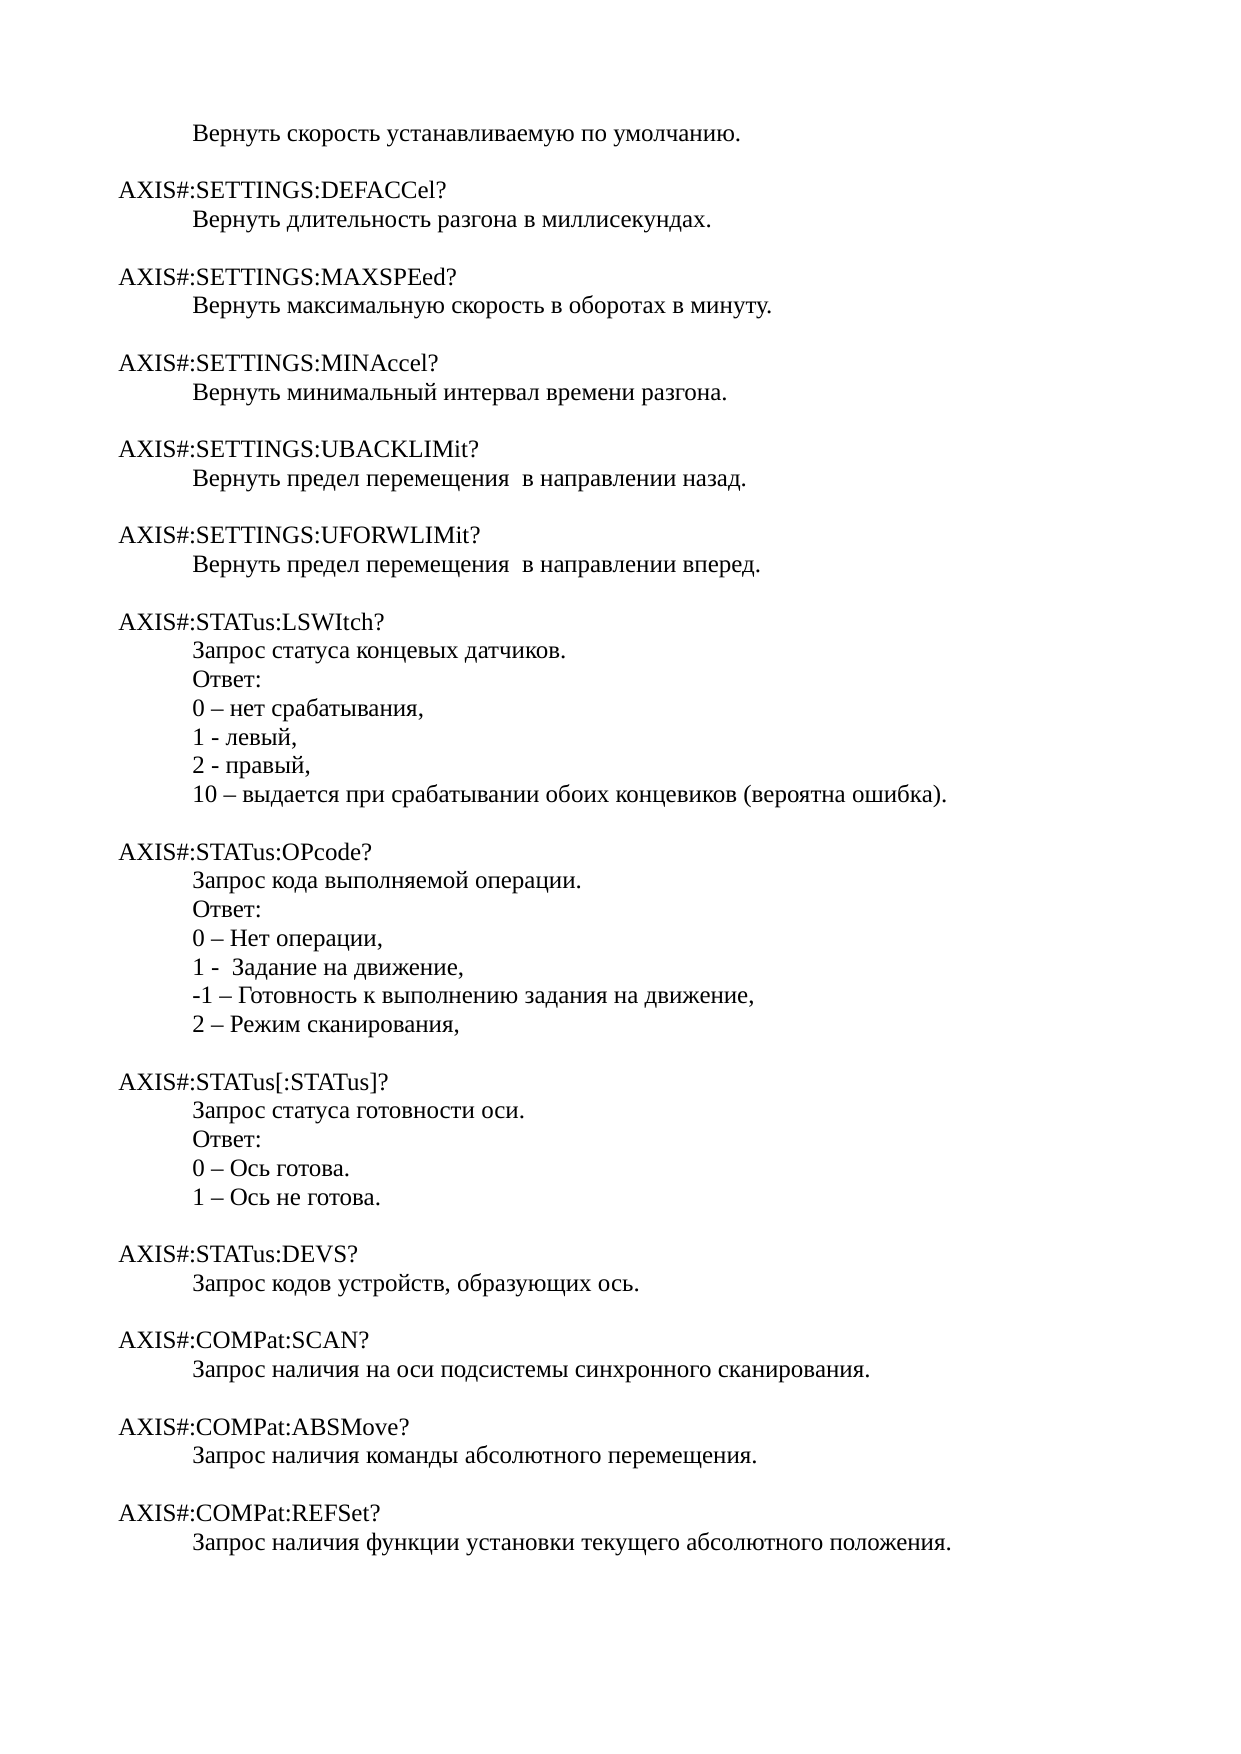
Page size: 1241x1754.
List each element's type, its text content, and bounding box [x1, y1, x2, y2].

text AXIS#:SETTINGS:DEFACCel? [118, 176, 1122, 204]
text AXIS#:SETTINGS:MINAccel? [118, 348, 1122, 377]
text 0 – Нет операции, [118, 923, 1122, 952]
text Вернуть минимальный интервал времени разгона. [118, 377, 1122, 406]
text Ответ: [118, 1124, 1122, 1153]
text Запрос статуса концевых датчиков. [118, 636, 1122, 664]
text 1 - левый, [118, 722, 1122, 751]
text AXIS#:SETTINGS:MAXSPEed? [118, 262, 1122, 291]
text AXIS#:SETTINGS:UFORWLIMit? [118, 521, 1122, 549]
text 1 - Задание на движение, [118, 952, 1122, 981]
text Вернуть предел перемещения в направлении вперед. [118, 549, 1122, 578]
text Запрос наличия команды абсолютного перемещения. [118, 1441, 1122, 1469]
text AXIS#:STATus[:STATus]? [118, 1067, 1122, 1096]
text Запрос наличия функции установки текущего абсолютного положения. [118, 1527, 1122, 1556]
text Вернуть скорость устанавливаемую по умолчанию. [118, 118, 1122, 147]
text AXIS#:STATus:DEVS? [118, 1239, 1122, 1268]
text Вернуть максимальную скорость в оборотах в минуту. [118, 291, 1122, 319]
text -1 – Готовность к выполнению задания на движение, [118, 981, 1122, 1009]
text Запрос статуса готовности оси. [118, 1096, 1122, 1124]
text AXIS#:STATus:OPcode? [118, 837, 1122, 866]
text 0 – Ось готова. [118, 1153, 1122, 1182]
text AXIS#:COMPat:ABSMove? [118, 1412, 1122, 1441]
text AXIS#:COMPat:REFSet? [118, 1498, 1122, 1527]
text Ответ: 0 – нет срабатывания, [118, 664, 1122, 722]
text 1 – Ось не готова. [118, 1182, 1122, 1211]
text 10 – выдается при срабатывании обоих концевиков (вероятна ошибка). [118, 779, 1122, 808]
text 2 – Режим сканирования, [118, 1009, 1122, 1038]
text Запрос наличия на оси подсистемы синхронного сканирования. [118, 1354, 1122, 1383]
text AXIS#:STATus:LSWItch? [118, 607, 1122, 636]
text Вернуть предел перемещения в направлении назад. [118, 463, 1122, 492]
text 2 - правый, [118, 751, 1122, 779]
text Ответ: [118, 894, 1122, 923]
text Запрос кодов устройств, образующих ось. [118, 1268, 1122, 1297]
text AXIS#:SETTINGS:UBACKLIMit? [118, 434, 1122, 463]
text Вернуть длительность разгона в миллисекундах. [118, 204, 1122, 233]
text Запрос кода выполняемой операции. [118, 866, 1122, 894]
text AXIS#:COMPat:SCAN? [118, 1326, 1122, 1354]
